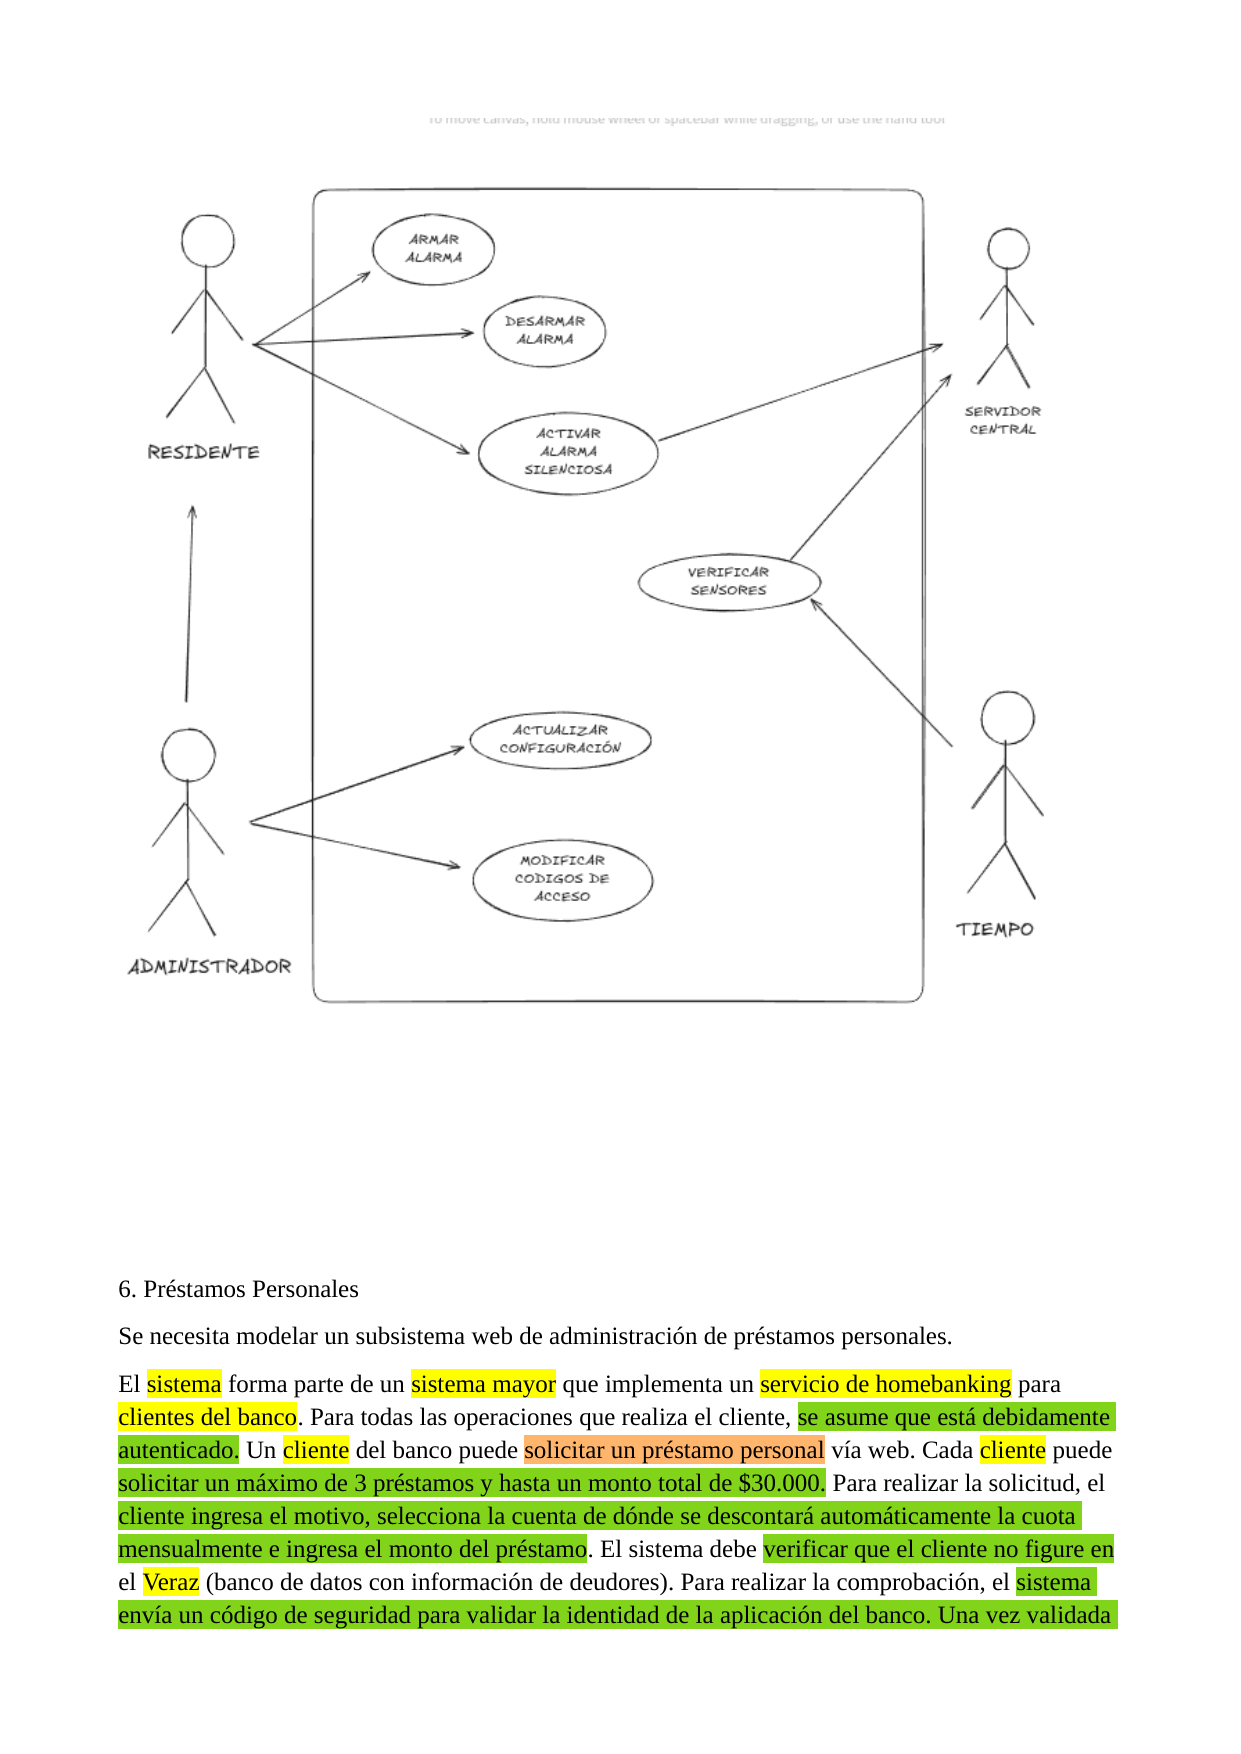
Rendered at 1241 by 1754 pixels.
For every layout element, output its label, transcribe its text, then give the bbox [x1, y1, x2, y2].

text El sistema forma parte de un sistema mayor que implementa un servicio de homebanking para clientes del banco. Para todas las operaciones que realiza el cliente, se asume que está debidamente autenticado. Un cliente del banco puede solicitar un préstamo personal vía web. Cada cliente puede solicitar un máximo de 3 préstamos y hasta un monto total de $30.000. Para realizar la solicitud, el cliente ingresa el motivo, selecciona la cuenta de dónde se descontará automáticamente la cuota mensualmente e ingresa el monto del préstamo. El sistema debe verificar que el cliente no figure en el Veraz (banco de datos con información de deudores). Para realizar la comprobación, el sistema envía un código de seguridad para validar la identidad de la aplicación del banco. Una vez validada [118, 1369, 1122, 1629]
text Se necesita modelar un subsistema web de administración de préstamos personales. [118, 1321, 1122, 1350]
picture [118, 118, 1123, 1138]
text 6. Préstamos Personales [118, 1138, 1122, 1302]
